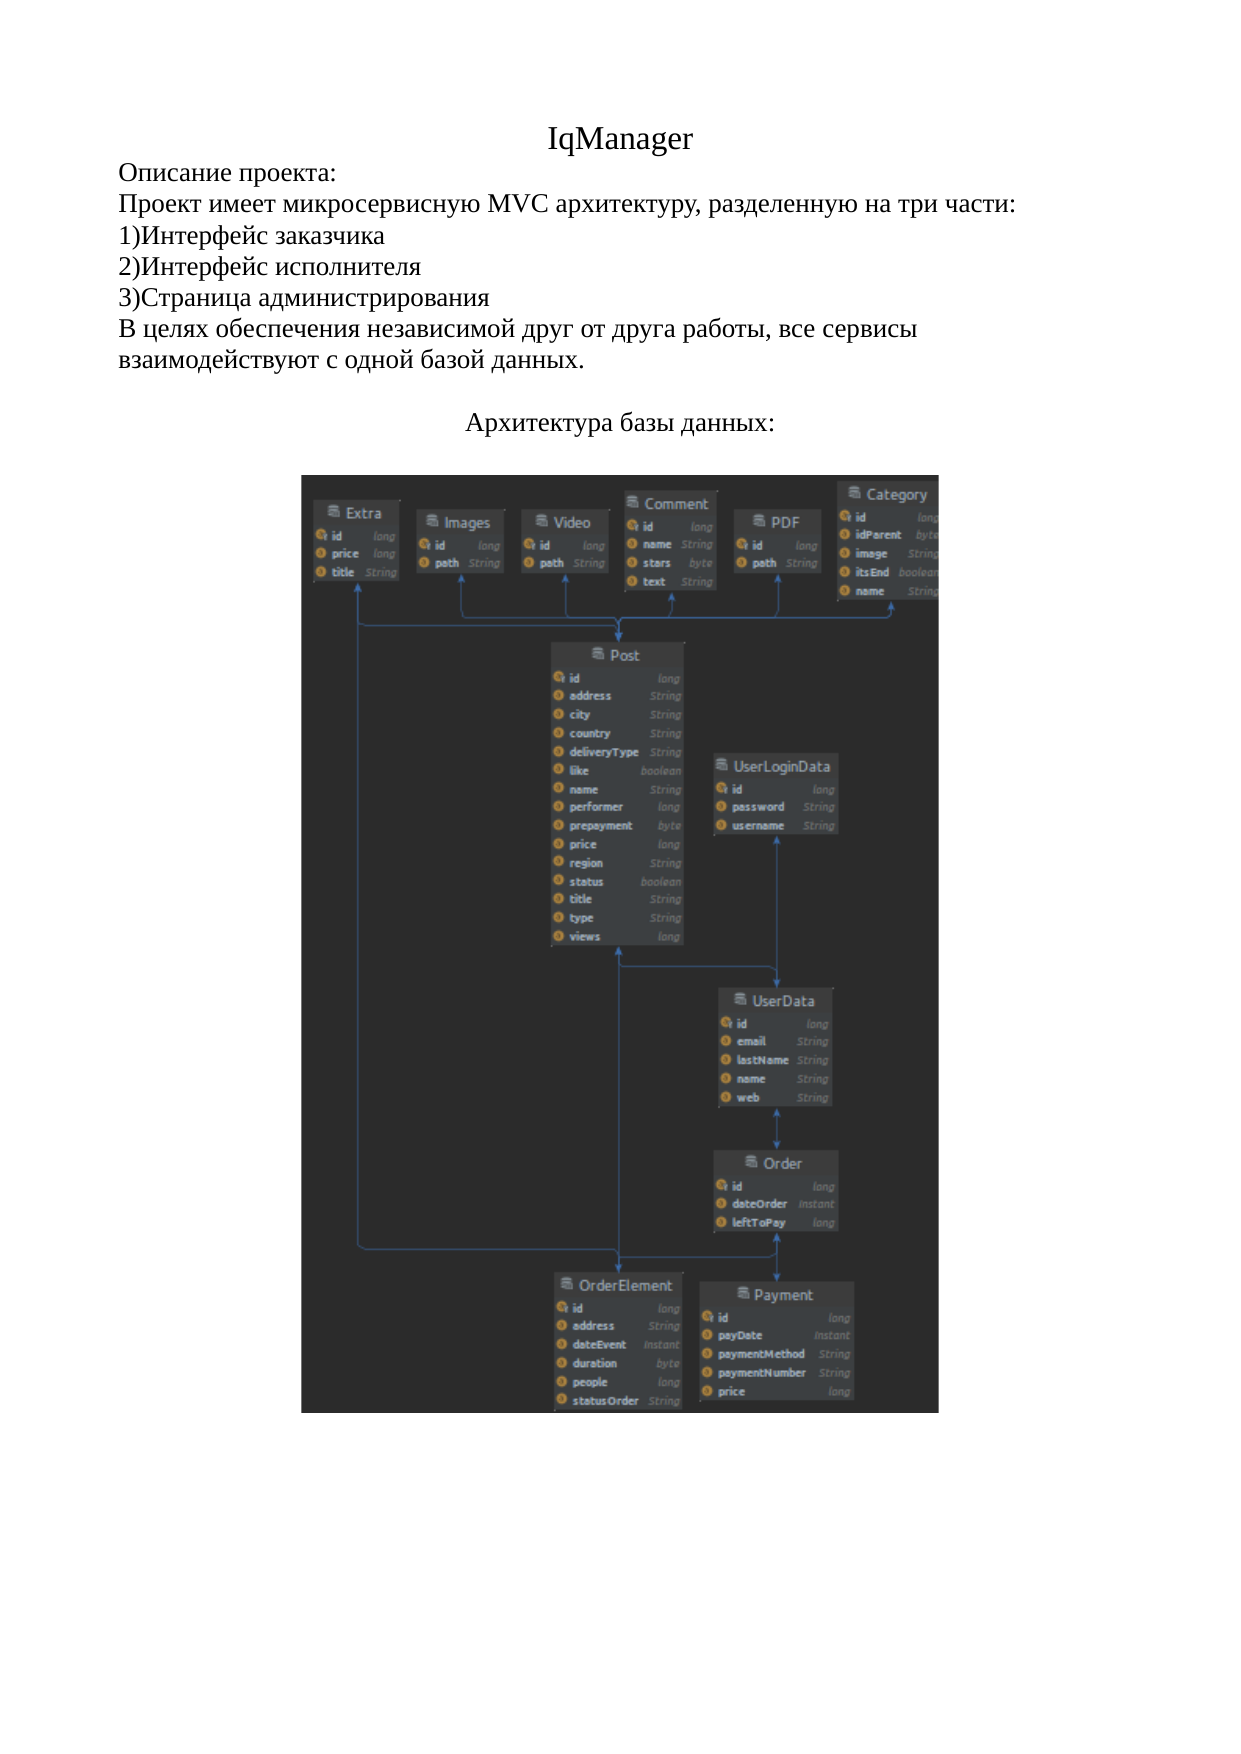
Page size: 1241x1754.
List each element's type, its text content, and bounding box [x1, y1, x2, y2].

text Архитектура базы данных: [118, 406, 1122, 437]
text 2)Интерфейс исполнителя [118, 250, 1122, 281]
text Описание проекта: [118, 156, 1122, 188]
text В целях обеспечения независимой друг от друга работы, все сервисы взаимодействуют с одной базой данных. [118, 312, 1122, 374]
picture [301, 475, 939, 1413]
text 1)Интерфейс заказчика [118, 219, 1122, 250]
text 3)Страница администрирования [118, 281, 1122, 312]
text Проект имеет микросервисную MVC архитектуру, разделенную на три части: [118, 188, 1122, 219]
text IqManager [118, 118, 1122, 156]
